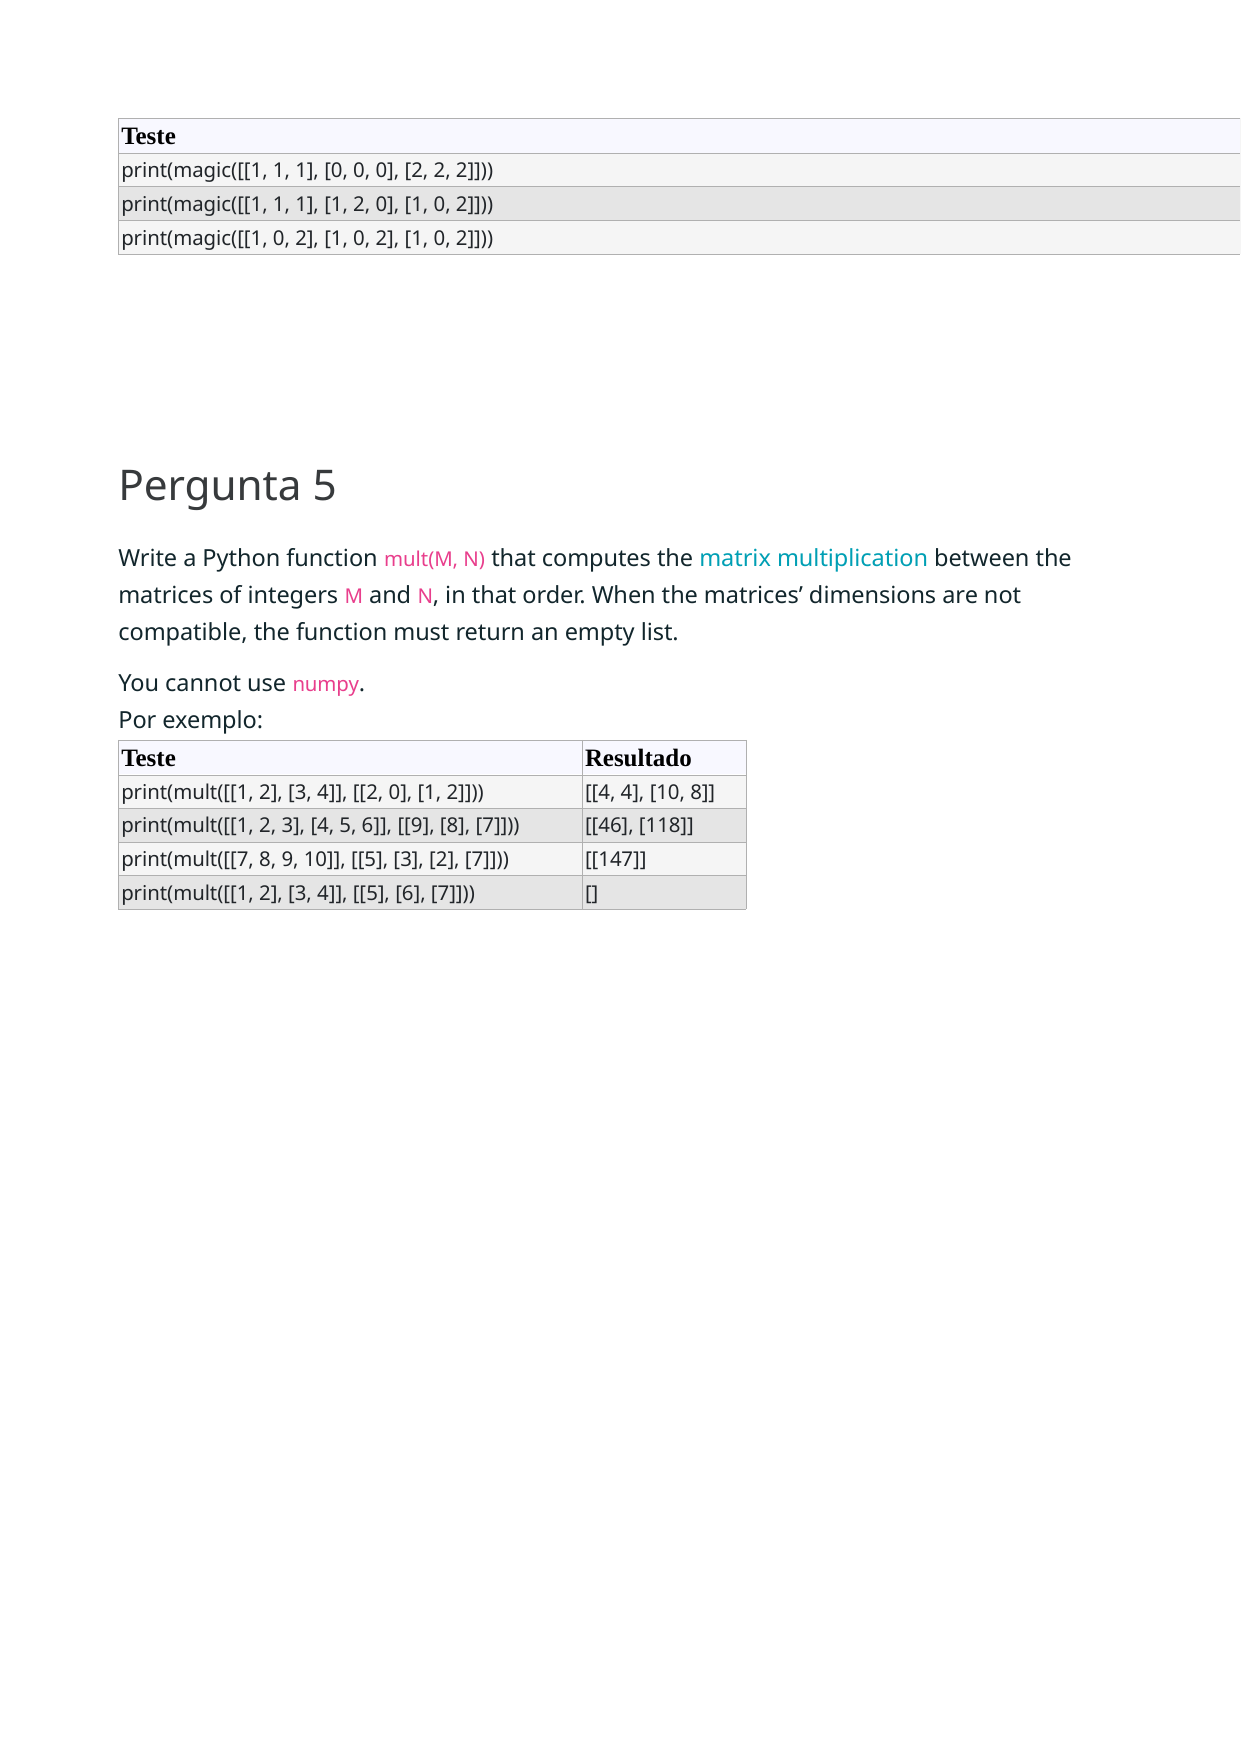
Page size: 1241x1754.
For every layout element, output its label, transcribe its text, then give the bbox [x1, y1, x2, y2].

text Write a Python function mult(M, N) that computes the matrix multiplication between the matrices of integers M and N, in that order. When the matrices’ dimensions are not compatible, the function must return an empty list. [118, 541, 1122, 647]
table_cell [[4, 4], [10, 8]] [583, 776, 746, 808]
table_cell print(mult([[1, 2, 3], [4, 5, 6]], [[9], [8], [7]])) [119, 809, 582, 842]
table_cell print(magic([[1, 0, 2], [1, 0, 2], [1, 0, 2]])) [119, 221, 1240, 254]
table_cell print(mult([[1, 2], [3, 4]], [[5], [6], [7]])) [119, 876, 582, 909]
table_cell print(mult([[1, 2], [3, 4]], [[2, 0], [1, 2]])) [119, 776, 582, 808]
table_cell print(mult([[7, 8, 9, 10]], [[5], [3], [2], [7]])) [119, 843, 582, 875]
text Pergunta 5 [118, 455, 1122, 513]
table_header Resultado [583, 741, 746, 774]
table_cell [[147]] [583, 843, 746, 875]
table_header Teste [119, 741, 582, 774]
table_cell [] [583, 876, 746, 909]
table_header Teste [119, 119, 1240, 153]
text You cannot use numpy. [118, 666, 1122, 698]
text Por exemplo: [118, 703, 1122, 735]
table_cell print(magic([[1, 1, 1], [1, 2, 0], [1, 0, 2]])) [119, 187, 1240, 220]
table_cell print(magic([[1, 1, 1], [0, 0, 0], [2, 2, 2]])) [119, 154, 1240, 186]
table_cell [[46], [118]] [583, 809, 746, 842]
